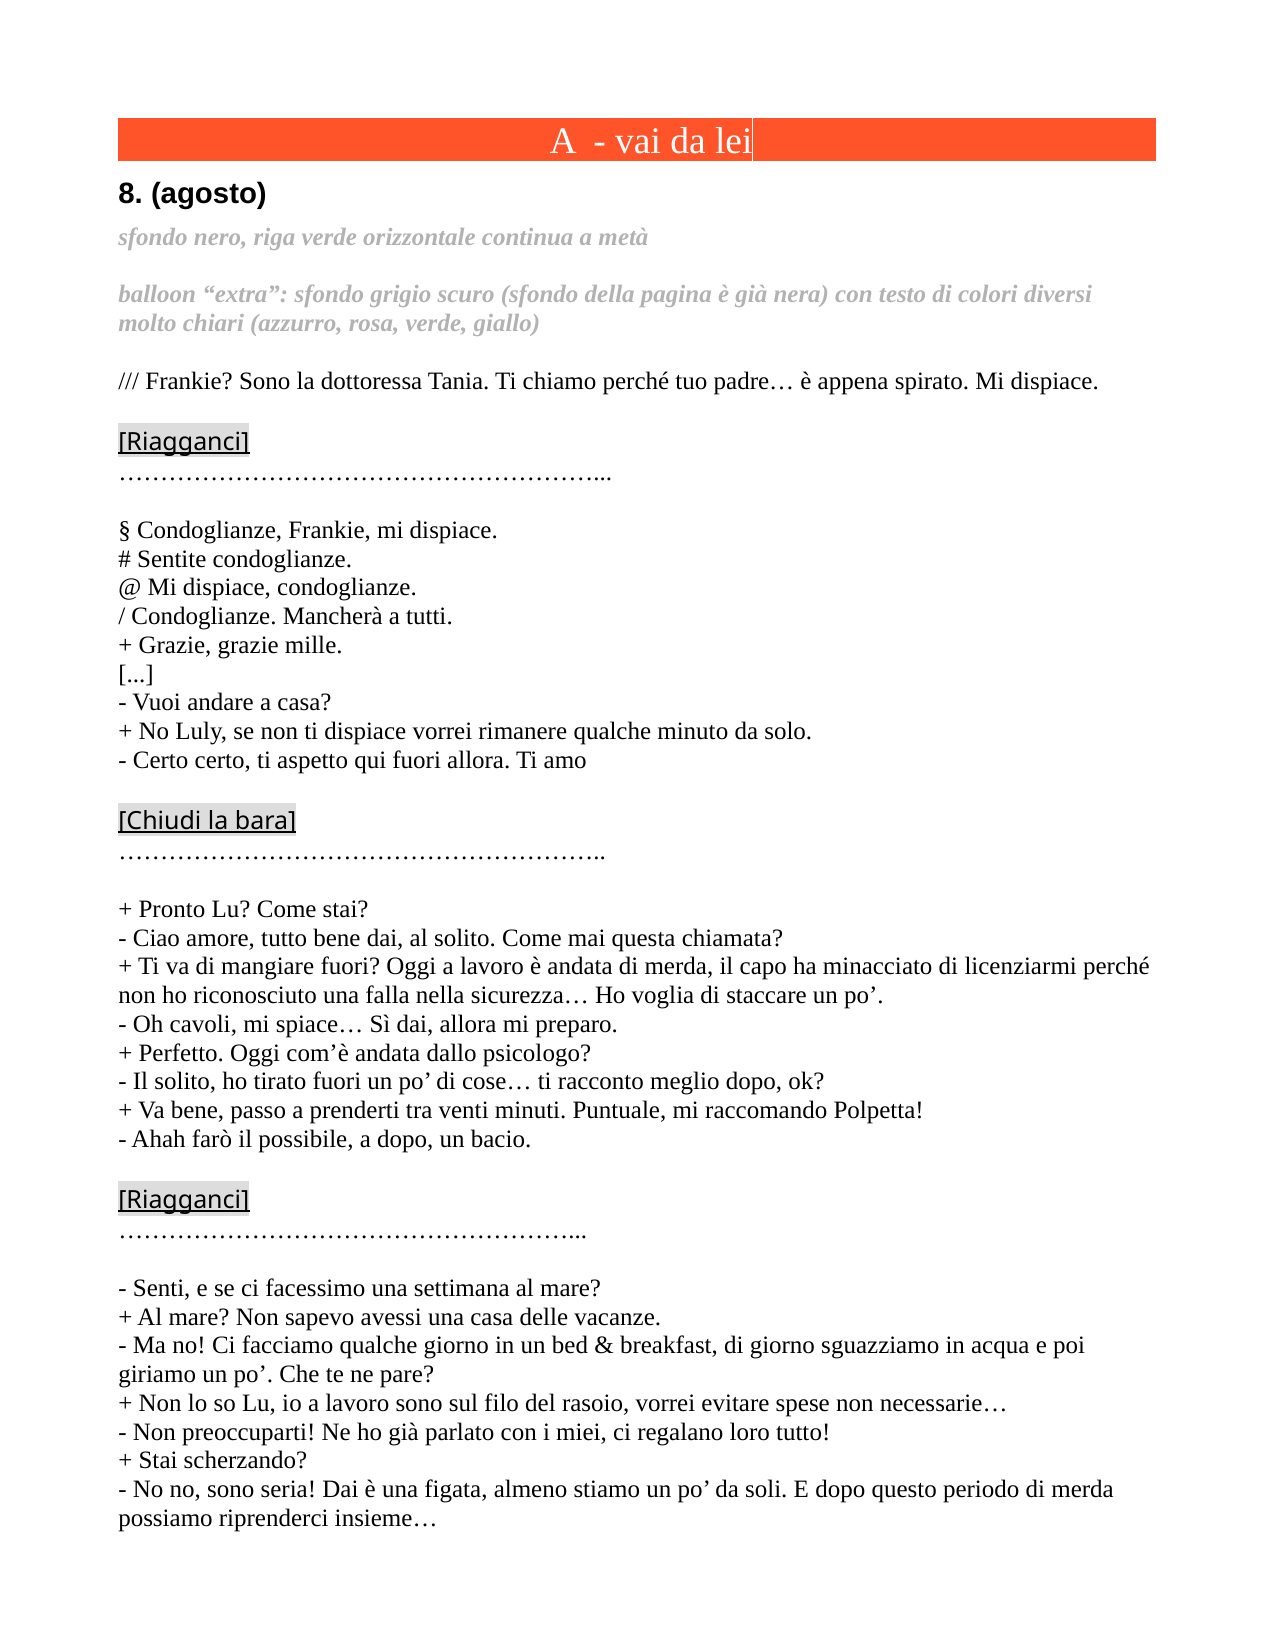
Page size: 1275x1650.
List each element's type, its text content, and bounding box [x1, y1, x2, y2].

text balloon “extra”: sfondo grigio scuro (sfondo della pagina è già nera) con testo di colori diversi molto chiari (azzurro, rosa, verde, giallo) [118, 279, 1157, 337]
text - Ma no! Ci facciamo qualche giorno in un bed & breakfast, di giorno sguazziamo in acqua e poi giriamo un po’. Che te ne pare? [118, 1331, 1157, 1388]
text + Grazie, grazie mille. [118, 630, 1157, 659]
text - Vuoi andare a casa? [118, 687, 1157, 716]
text + Non lo so Lu, io a lavoro sono sul filo del rasoio, vorrei evitare spese non necessarie… [118, 1388, 1157, 1417]
text ………………………………………………….. [118, 836, 1157, 865]
text + Ti va di mangiare fuori? Oggi a lavoro è andata di merda, il capo ha minacciato di licenziarmi perché non ho riconosciuto una falla nella sicurezza… Ho voglia di staccare un po’. [118, 951, 1157, 1009]
text [Riagganci] [249, 1181, 1157, 1216]
text + Perfetto. Oggi com’è andata dallo psicologo? [118, 1038, 1157, 1066]
text + Stai scherzando? [118, 1446, 1157, 1474]
text + Al mare? Non sapevo avessi una casa delle vacanze. [118, 1302, 1157, 1331]
text - Ahah farò il possibile, a dopo, un bacio. [118, 1124, 1157, 1153]
text / Condoglianze. Mancherà a tutti. [118, 601, 1157, 630]
text - No no, sono seria! Dai è una figata, almeno stiamo un po’ da soli. E dopo questo periodo di merda possiamo riprenderci insieme… [118, 1474, 1157, 1532]
text + No Luly, se non ti dispiace vorrei rimanere qualche minuto da solo. [118, 716, 1157, 745]
text /// Frankie? Sono la dottoressa Tania. Ti chiamo perché tuo padre… è appena spirato. Mi dispiace. [118, 366, 1157, 394]
text [Riagganci] [249, 423, 1157, 457]
text - Certo certo, ti aspetto qui fuori allora. Ti amo [118, 745, 1157, 774]
text sfondo nero, riga verde orizzontale continua a metà [118, 222, 1157, 251]
text - Ciao amore, tutto bene dai, al solito. Come mai questa chiamata? [118, 923, 1157, 951]
subtitle 8. (agosto) [118, 176, 1157, 209]
text - Il solito, ho tirato fuori un po’ di cose… ti racconto meglio dopo, ok? [118, 1066, 1157, 1095]
text # Sentite condoglianze. [118, 544, 1157, 572]
text - Oh cavoli, mi spiace… Sì dai, allora mi preparo. [118, 1009, 1157, 1038]
text + Pronto Lu? Come stai? [118, 894, 1157, 923]
text …………………………………………………... [118, 457, 1157, 486]
text - Senti, e se ci facessimo una settimana al mare? [118, 1273, 1157, 1302]
text @ Mi dispiace, condoglianze. [118, 572, 1157, 601]
text - Non preoccuparti! Ne ho già parlato con i miei, ci regalano loro tutto! [118, 1417, 1157, 1446]
text A - vai da lei [118, 118, 1157, 161]
text [Chiudi la bara] [118, 802, 1157, 836]
text + Va bene, passo a prenderti tra venti minuti. Puntuale, mi raccomando Polpetta! [118, 1095, 1157, 1124]
text [...] [118, 659, 1157, 687]
text § Condoglianze, Frankie, mi dispiace. [118, 515, 1157, 544]
text ………………………………………………... [118, 1216, 1157, 1244]
